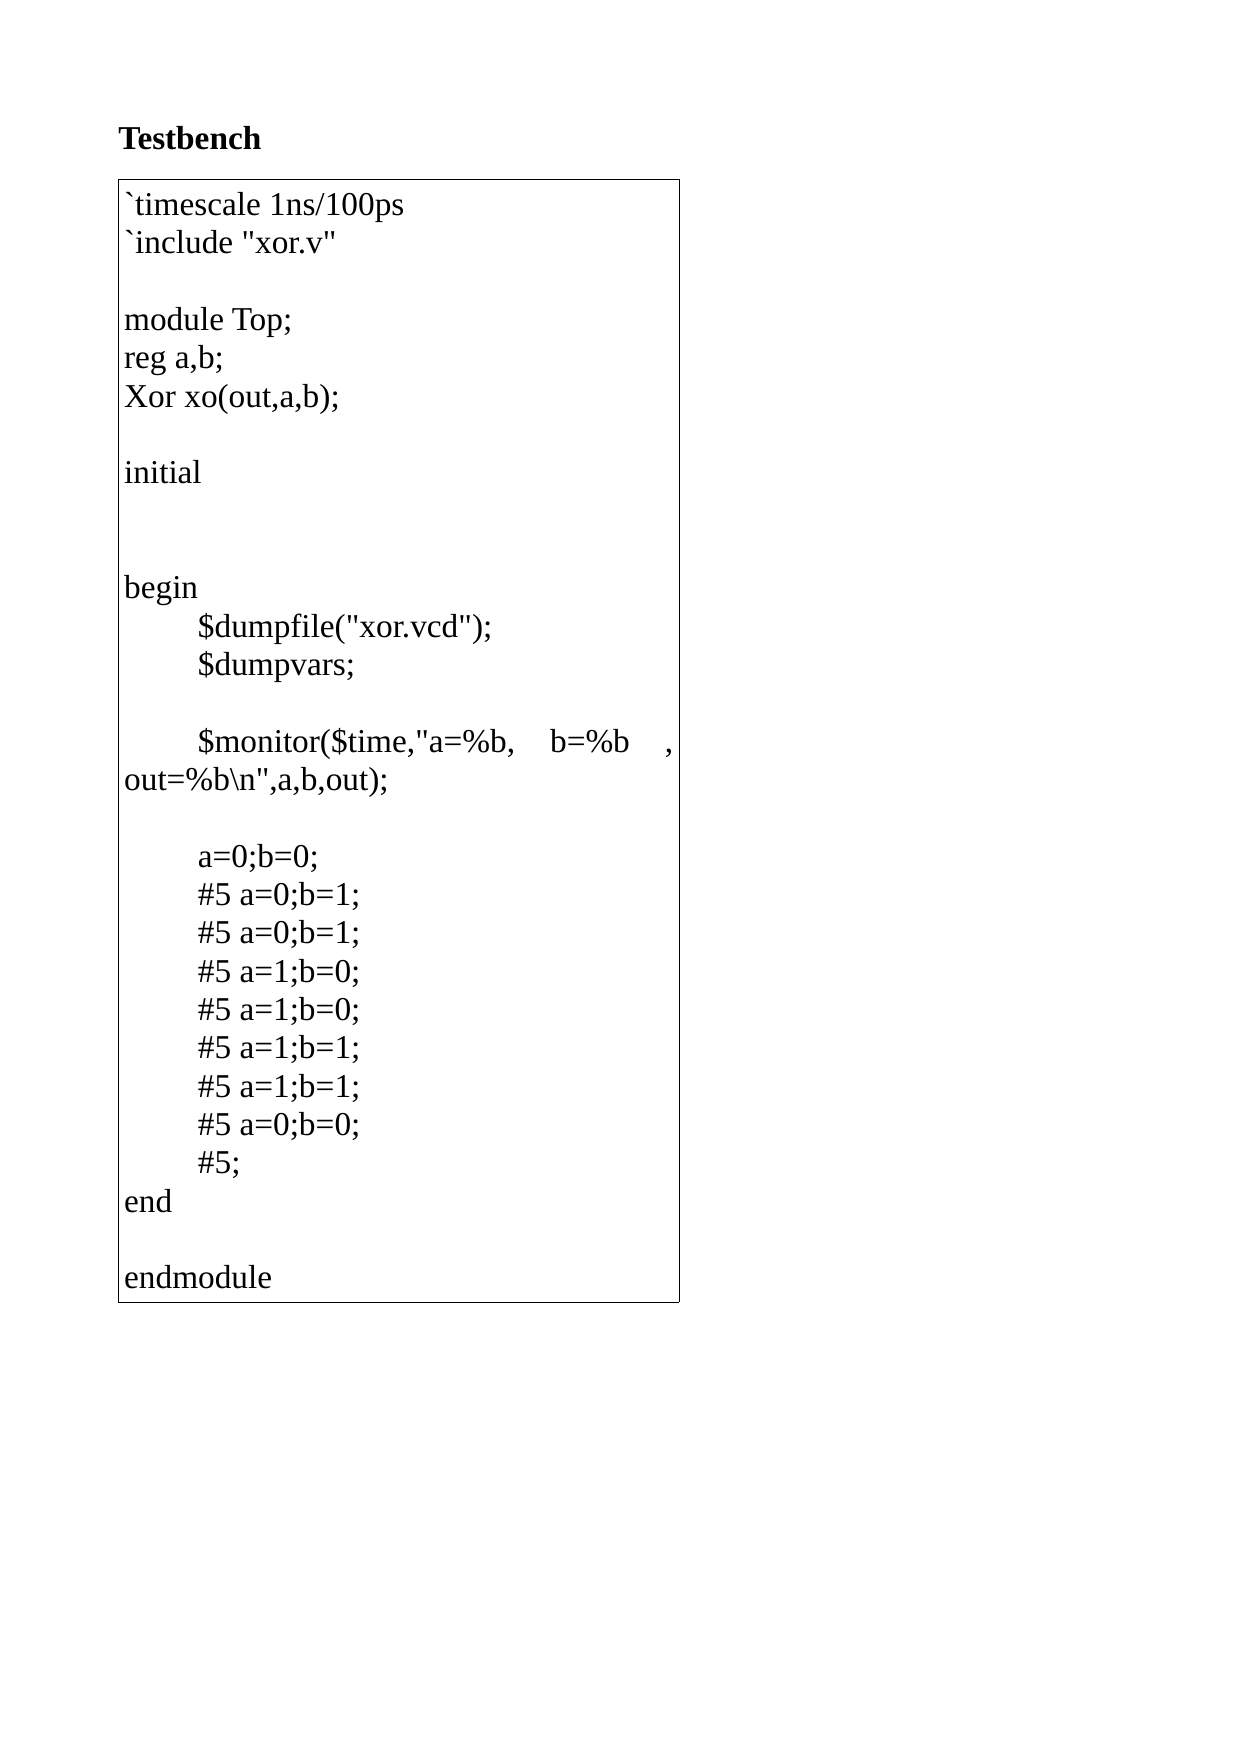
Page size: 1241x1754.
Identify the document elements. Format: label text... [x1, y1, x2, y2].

text Testbench [118, 118, 1122, 156]
table_header `timescale 1ns/100ps `include "xor.v" module Top; reg a,b; Xor xo(out,a,b); initial begin $dumpfile("xor.vcd"); $dumpvars; $monitor($time,"a=%b, b=%b , out=%b\n",a,b,out); a=0;b=0; #5 a=0;b=1; #5 a=0;b=1; #5 a=1;b=0; #5 a=1;b=0; #5 a=1;b=1; #5 a=1;b=1; #5 a=0;b=0; #5; end endmodule [119, 180, 679, 1302]
